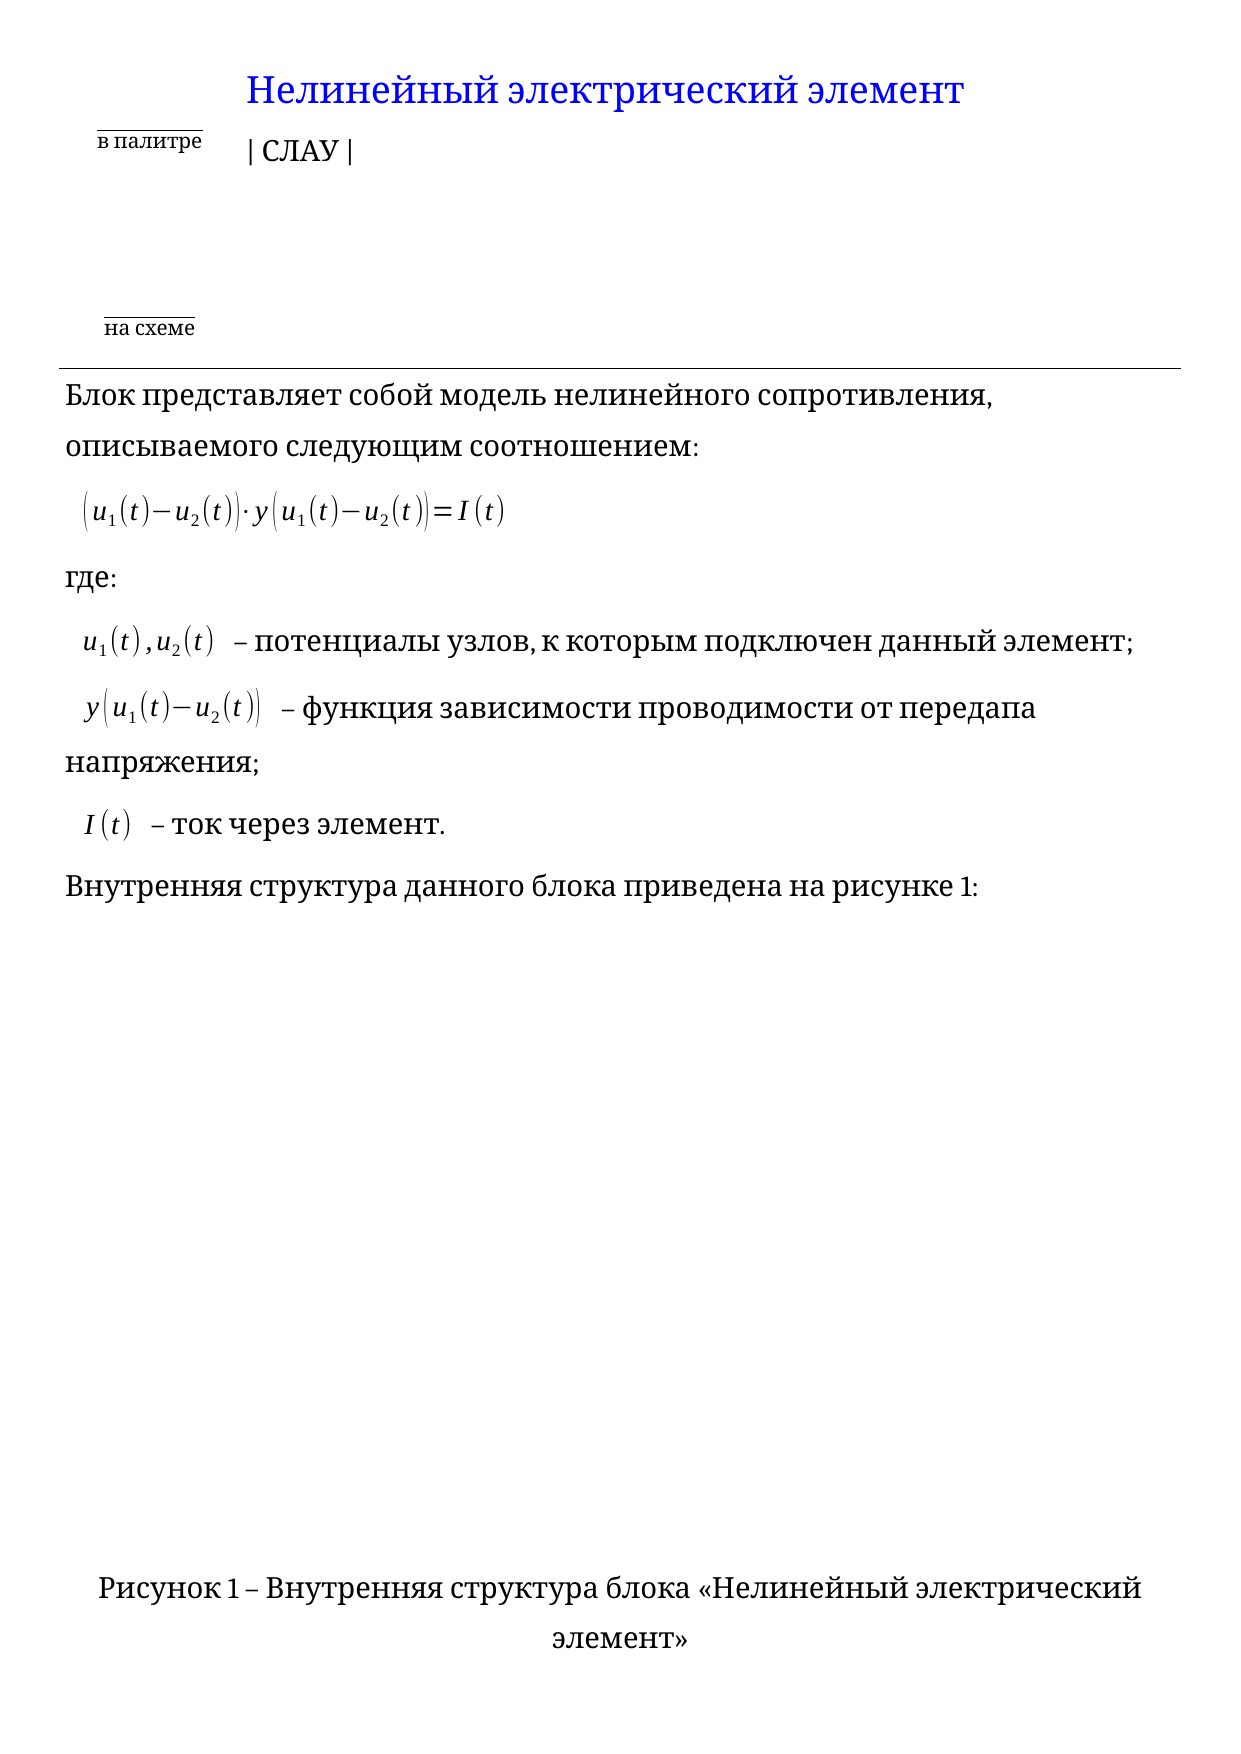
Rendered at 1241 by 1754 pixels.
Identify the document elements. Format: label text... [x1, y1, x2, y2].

table_header Нелинейный электрический элемент [240, 59, 1181, 124]
table_cell на схеме [59, 311, 240, 368]
table_cell Блок представляет собой модель нелинейного сопротивления, описываемого следующим соотношением: где: – потенциалы узлов, к которым подключен данный элемент; – функция зависимости проводимости от передапа напряжения; – ток через элемент. Внутренняя структура данного блока приведена на рисунке 1: Рисунок 1 – Внутренняя структура блока «Нелинейный электрический элемент» Данный блок при помощи блоков для создания ненаправленных соединений передаёт в подключенные к данному элементу внутренние узлы электрической схемы значения проводимостей (KJ), которые вычисляются как функция от разности входных потенциалов, и значения токов (Isrc), равные нулю. Для того чтобы обеспечить корректный подбор проводимости производится проверка сходимости проводимости путём сравнения значения проводимости на предварительном шаге и окончательном шаге. Значение своего номера узла (NSELF) передаётся как значение соседнего номера узла (NJ) и наоборот. Свойства: Перепад напряжений, В – вектор, задающий значения перепада напряжений. Проводимость, 1/Ом – вектор, задающий проводимость элемента при напряжениях, указанных в первом свойстве. Примеры заполнения диалогового окна свойств блока: Примечания: Свойства блока должны иметь одинаковую размерность. Именованные свойства задаются как локальные переменные модели (или субмодели) во вкладке Параметры или как глобальные сигналы проекта при помощи пункта главного меню Графика → Сигналы. [59, 369, 1181, 1667]
table_cell | СЛАУ | [240, 124, 1181, 181]
table_header [59, 59, 240, 124]
table_cell в палитре [59, 124, 240, 181]
table_cell [59, 181, 240, 311]
table_cell [240, 311, 1181, 368]
table_cell [240, 181, 1181, 311]
